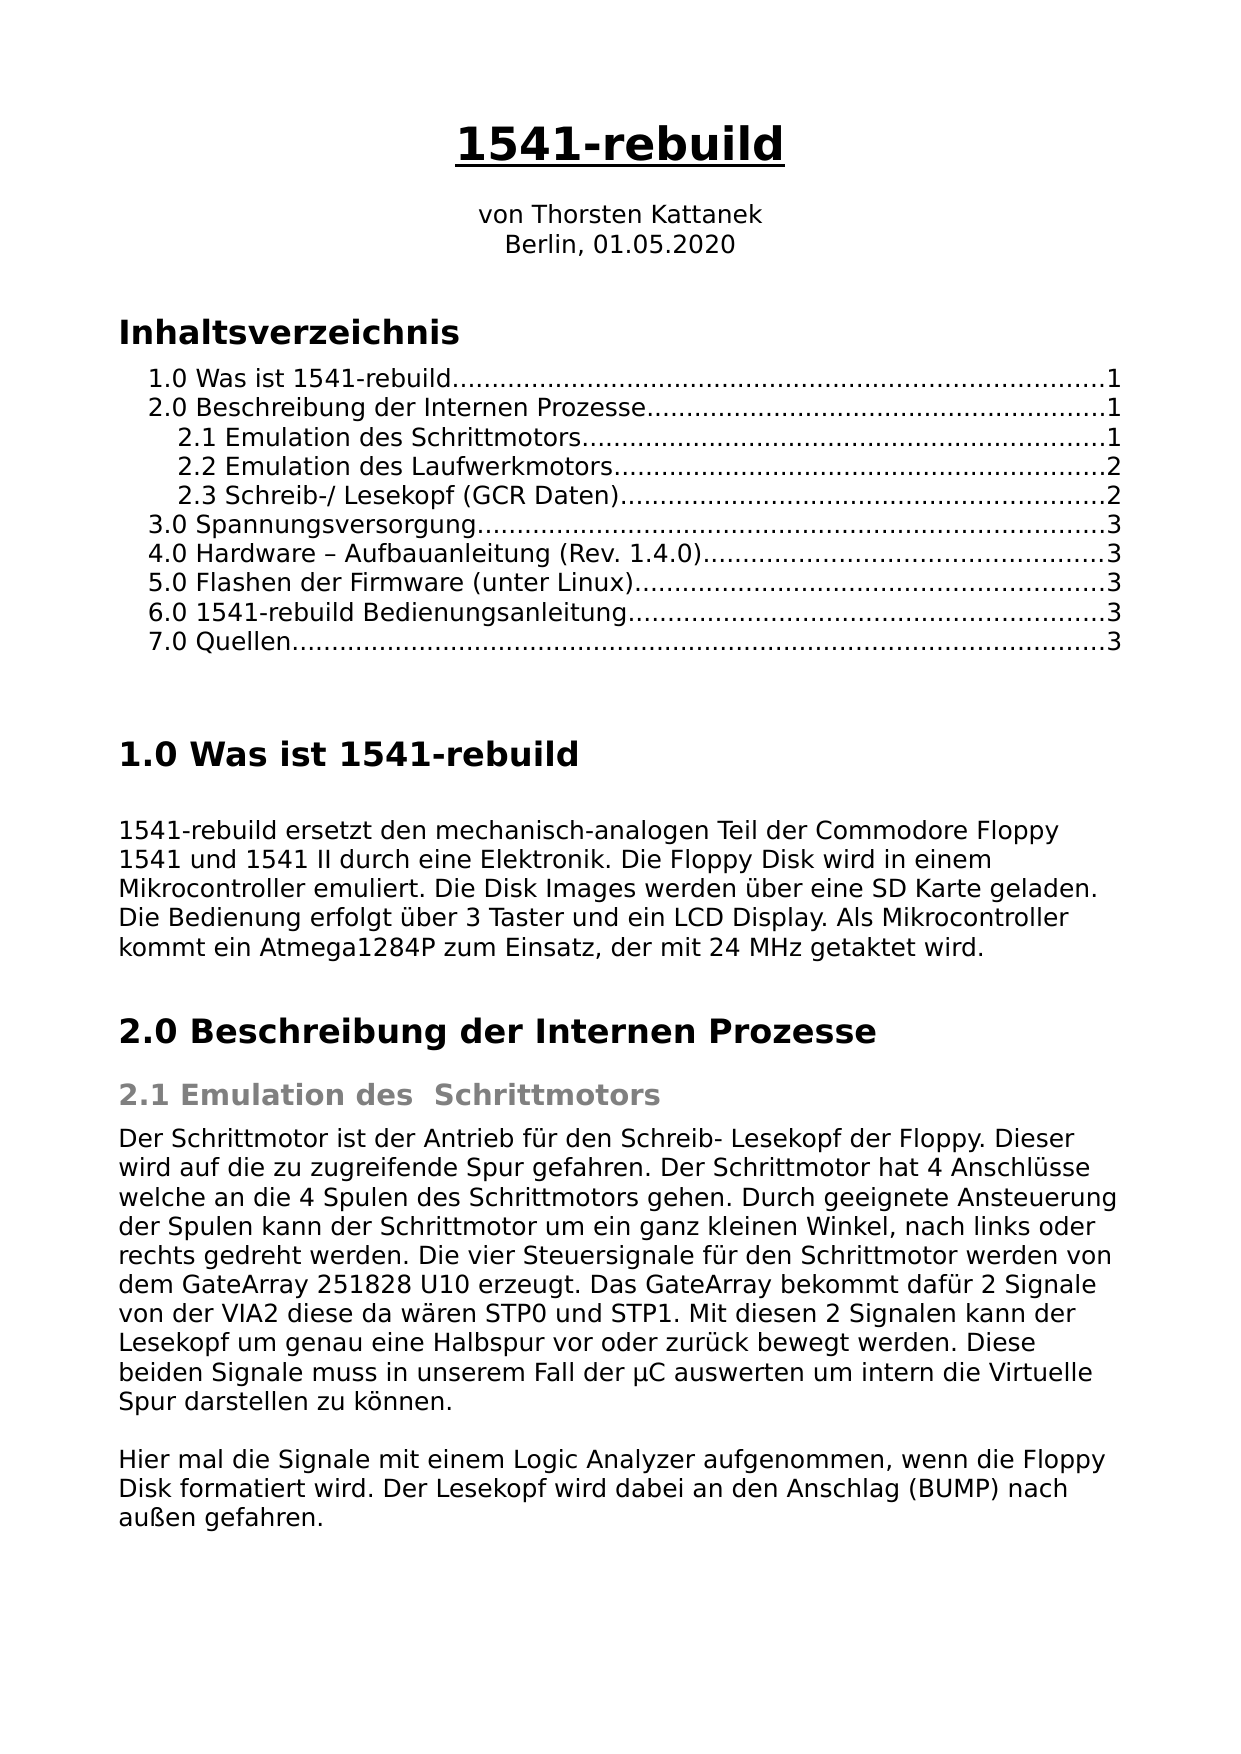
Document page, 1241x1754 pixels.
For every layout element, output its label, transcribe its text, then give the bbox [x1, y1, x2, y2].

text von Thorsten Kattanek [118, 201, 1122, 230]
text 5.0 Flashen der Firmware (unter Linux) 3 [148, 569, 1122, 598]
text 1541-rebuild [118, 118, 1122, 171]
text 2.0 Beschreibung der Internen Prozesse 1 [148, 394, 1122, 423]
subtitle 2.0 Beschreibung der Internen Prozesse [118, 1012, 1122, 1051]
text 3.0 Spannungsversorgung 3 [148, 510, 1122, 539]
subtitle 2.1 Emulation des Schrittmotors [118, 1078, 1122, 1112]
text 7.0 Quellen 3 [148, 627, 1122, 656]
text 2.3 Schreib-/ Lesekopf (GCR Daten) 2 [177, 481, 1122, 510]
text Der Schrittmotor ist der Antrieb für den Schreib- Lesekopf der Floppy. Dieser wird auf die zu zugreifende Spur gefahren. Der Schrittmotor hat 4 Anschlüsse welche an die 4 Spulen des Schrittmotors gehen. Durch geeignete Ansteuerung der Spulen kann der Schrittmotor um ein ganz kleinen Winkel, nach links oder rechts gedreht werden. Die vier Steuersignale für den Schrittmotor werden von dem GateArray 251828 U10 erzeugt. Das GateArray bekommt dafür 2 Signale von der VIA2 diese da wären STP0 und STP1. Mit diesen 2 Signalen kann der Lesekopf um genau eine Halbspur vor oder zurück bewegt werden. Diese beiden Signale muss in unserem Fall der µC auswerten um intern die Virtuelle Spur darstellen zu können. [118, 1124, 1122, 1416]
text 1541-rebuild ersetzt den mechanisch-analogen Teil der Commodore Floppy 1541 und 1541 II durch eine Elektronik. Die Floppy Disk wird in einem Mikrocontroller emuliert. Die Disk Images werden über eine SD Karte geladen. Die Bedienung erfolgt über 3 Taster und ein LCD Display. Als Mikrocontroller kommt ein Atmega1284P zum Einsatz, der mit 24 MHz getaktet wird. [118, 816, 1122, 962]
text 2.2 Emulation des Laufwerkmotors 2 [177, 452, 1122, 481]
text Berlin, 01.05.2020 [118, 230, 1122, 259]
text 4.0 Hardware – Aufbauanleitung (Rev. 1.4.0) 3 [148, 539, 1122, 569]
subtitle 1.0 Was ist 1541-rebuild [118, 735, 1122, 774]
text 2.1 Emulation des Schrittmotors 1 [177, 423, 1122, 452]
subtitle Inhaltsverzeichnis [118, 313, 1122, 352]
text Hier mal die Signale mit einem Logic Analyzer aufgenommen, wenn die Floppy Disk formatiert wird. Der Lesekopf wird dabei an den Anschlag (BUMP) nach außen gefahren. [118, 1445, 1122, 1533]
text 1.0 Was ist 1541-rebuild 1 [148, 364, 1122, 394]
text 6.0 1541-rebuild Bedienungsanleitung 3 [148, 598, 1122, 627]
